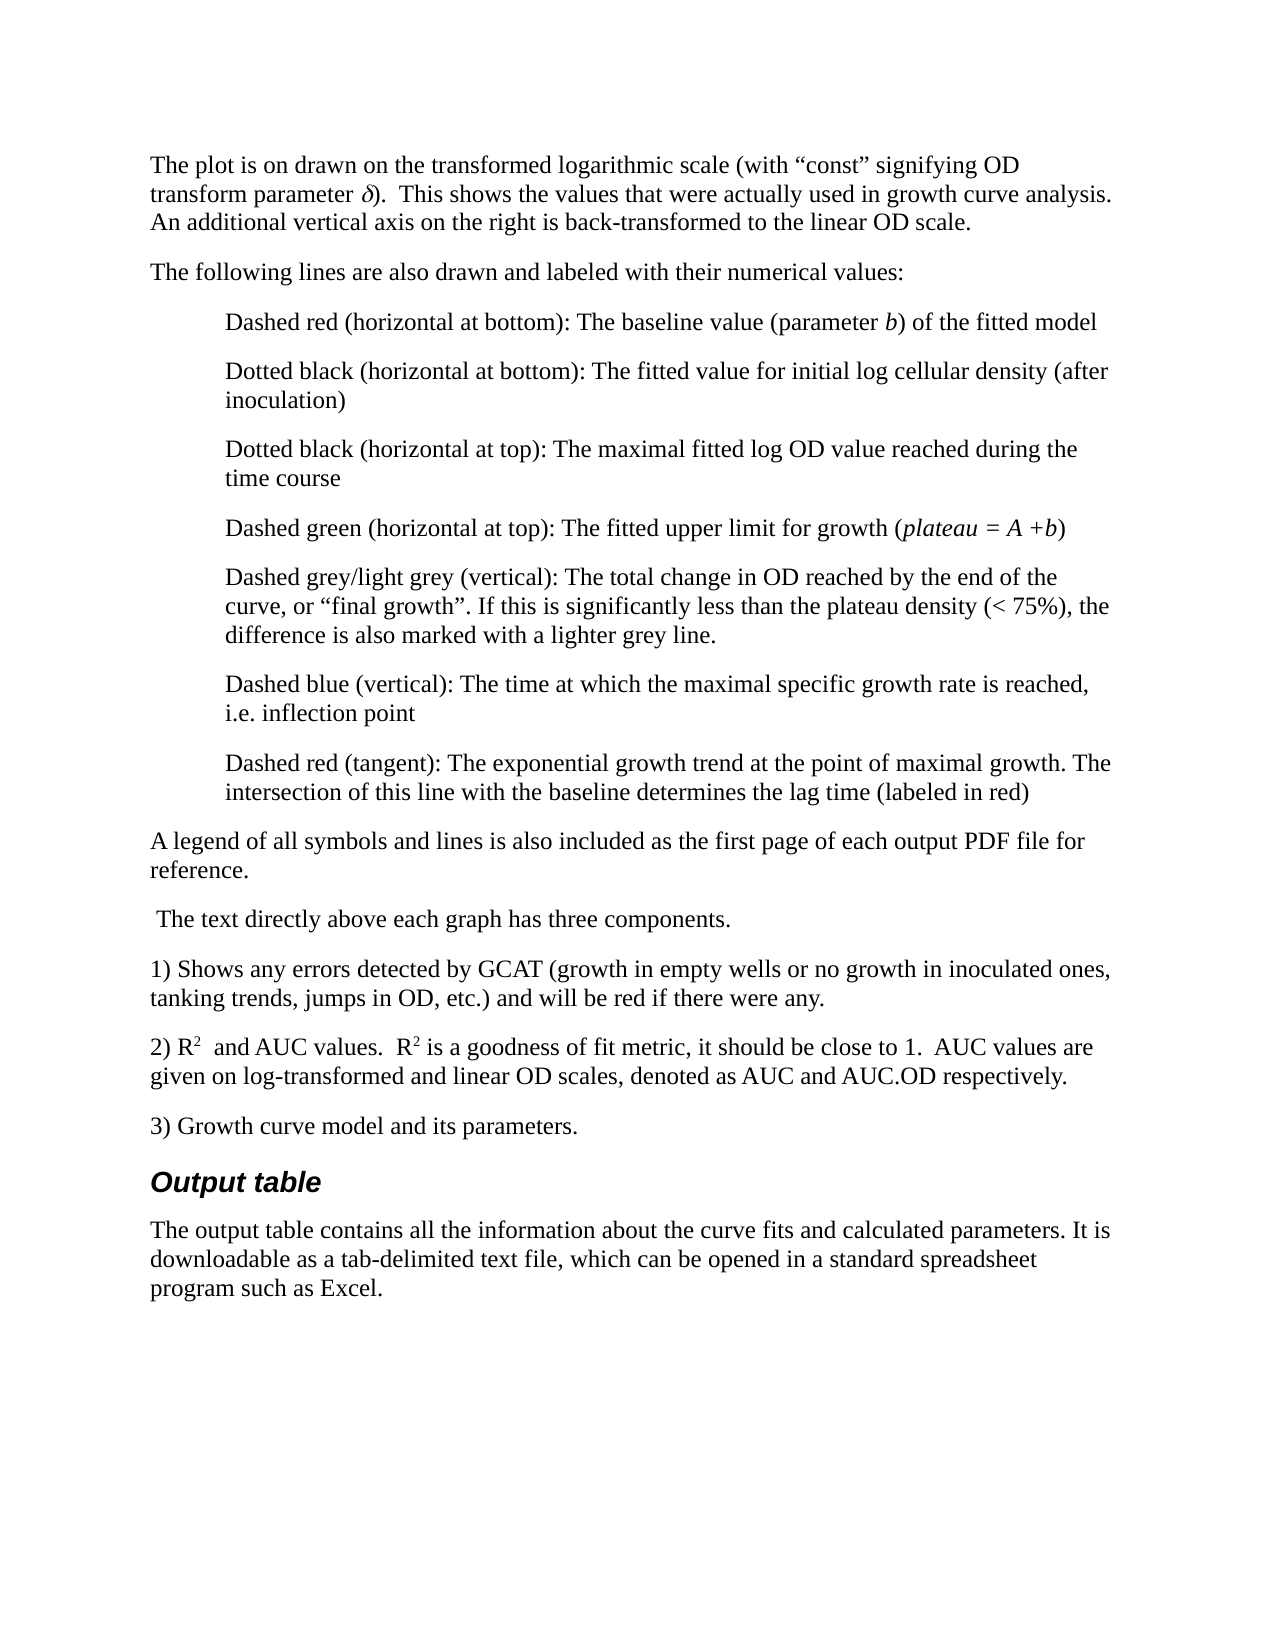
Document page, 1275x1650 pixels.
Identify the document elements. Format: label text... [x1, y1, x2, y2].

text Dotted black (horizontal at bottom): The fitted value for initial log cellular density (after inoculation) [225, 356, 1125, 414]
text The output table contains all the information about the curve fits and calculated parameters. It is downloadable as a tab-delimited text file, which can be opened in a standard spreadsheet program such as Excel. [150, 1216, 1125, 1302]
text The following lines are also drawn and labeled with their numerical values: [150, 257, 1125, 286]
text A legend of all symbols and lines is also included as the first page of each output PDF file for reference. [150, 826, 1125, 884]
subtitle Output table [150, 1164, 1125, 1198]
text 3) Growth curve model and its parameters. [150, 1111, 1125, 1139]
text Dashed red (horizontal at bottom): The baseline value (parameter b) of the fitted model [225, 307, 1125, 335]
text 2) R2 and AUC values. R2 is a goodness of fit metric, it should be close to 1. AUC values are given on log-transformed and linear OD scales, denoted as AUC and AUC.OD respectively. [150, 1032, 1125, 1090]
text Dashed grey/light grey (vertical): The total change in OD reached by the end of the curve, or “final growth”. If this is significantly less than the plateau density (< 75%), the difference is also marked with a lighter grey line. [225, 562, 1125, 649]
text Dotted black (horizontal at top): The maximal fitted log OD value reached during the time course [225, 434, 1125, 492]
text The plot is on drawn on the transformed logarithmic scale (with “const” signifying OD transform parameter d). This shows the values that were actually used in growth curve analysis. An additional vertical axis on the right is back-transformed to the linear OD scale. [150, 150, 1125, 236]
text 1) Shows any errors detected by GCAT (growth in empty wells or no growth in inoculated ones, tanking trends, jumps in OD, etc.) and will be red if there were any. [150, 954, 1125, 1012]
text Dashed green (horizontal at top): The fitted upper limit for growth (plateau = A +b) [225, 513, 1125, 542]
text Dashed red (tangent): The exponential growth trend at the point of maximal growth. The intersection of this line with the baseline determines the lag time (labeled in red) [225, 748, 1125, 805]
text Dashed blue (vertical): The time at which the maximal specific growth rate is reached, i.e. inflection point [225, 669, 1125, 727]
text The text directly above each graph has three components. [150, 904, 1125, 933]
